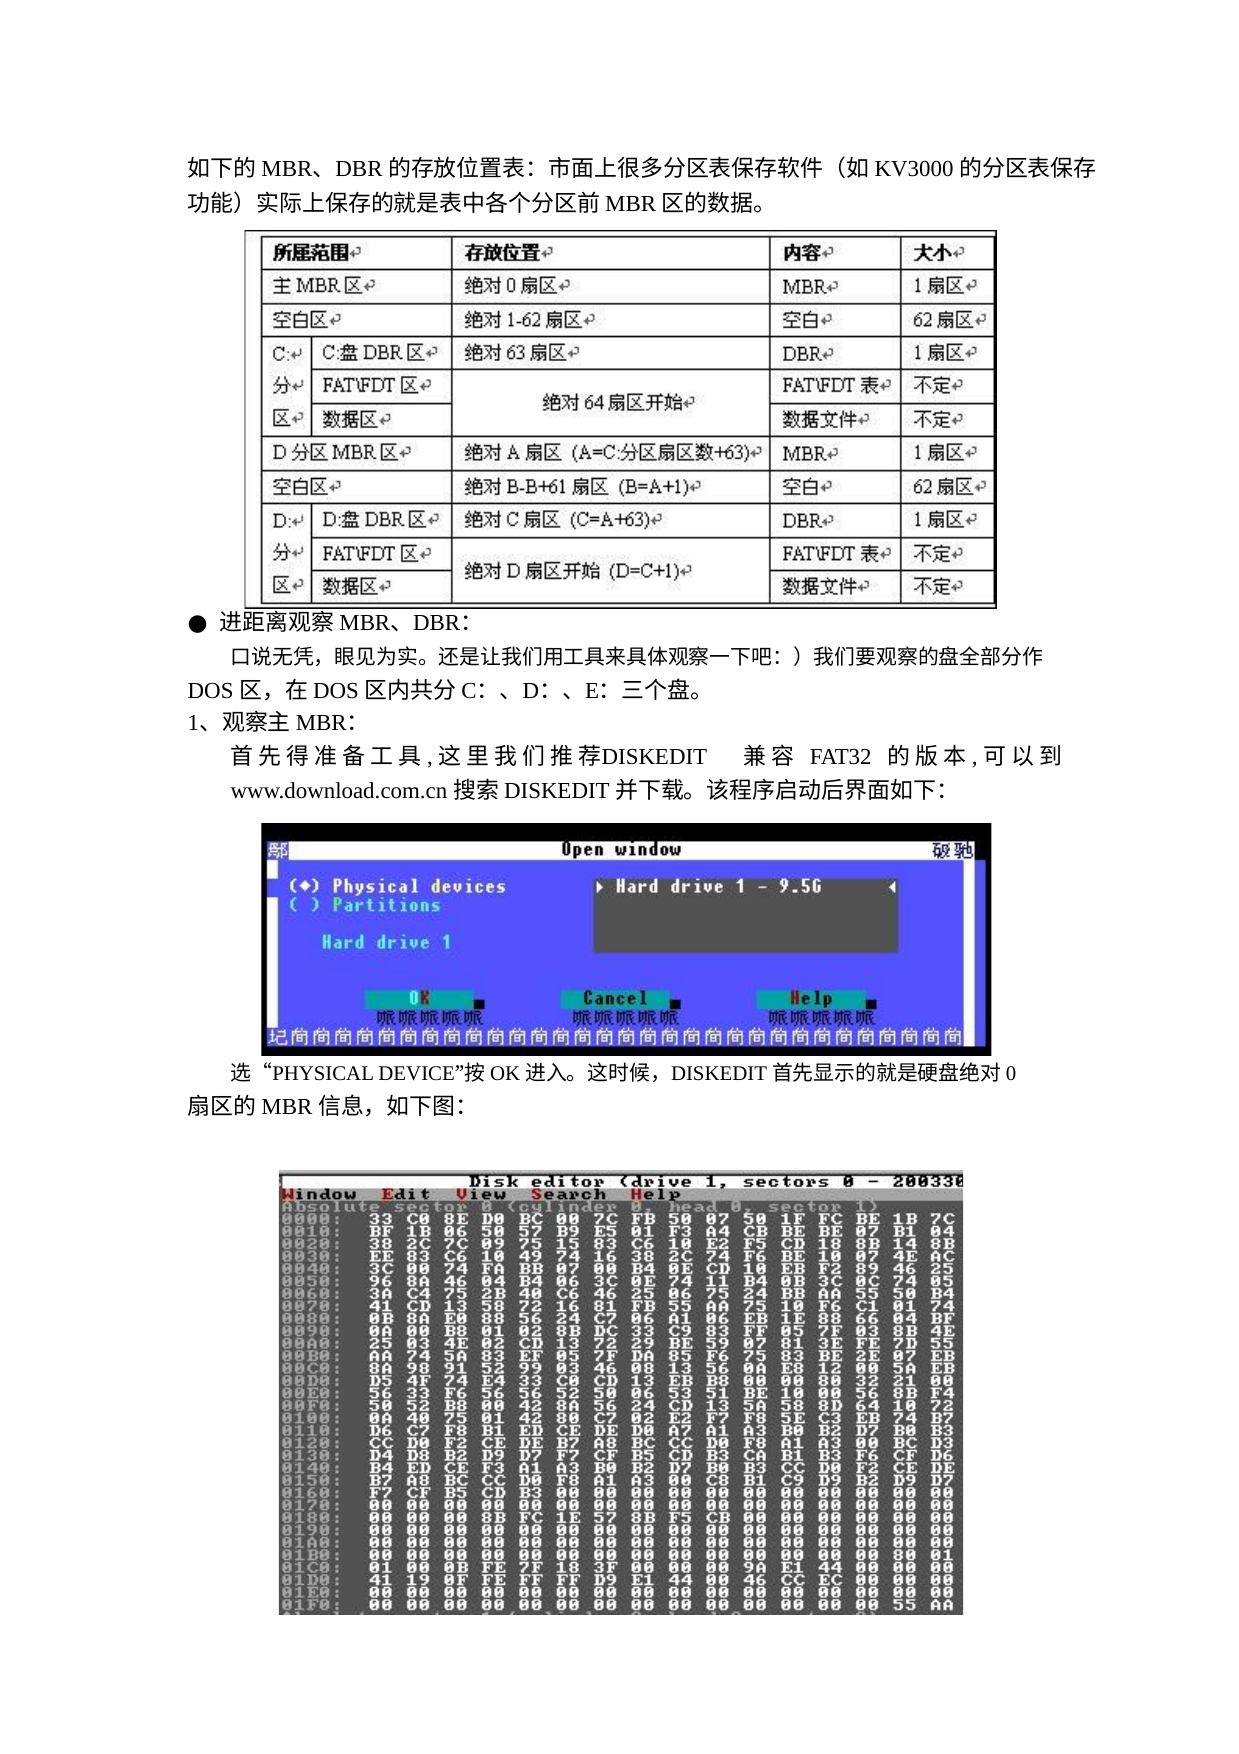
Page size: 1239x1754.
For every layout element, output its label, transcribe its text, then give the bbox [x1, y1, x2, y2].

text 扇区的 MBR 信息，如下图： [187, 1087, 1225, 1121]
text ● 进距离观察 MBR、DBR： [187, 596, 1225, 639]
text 如下的 MBR、DBR 的存放位置表：市面上很多分区表保存软件（如 KV3000 的分区表保存 [187, 158, 1225, 182]
text 1、观察主 MBR： [187, 706, 1225, 736]
picture [244, 230, 997, 609]
text 选“PHYSICAL DEVICE”按 OK 进入。这时候，DISKEDIT 首先显示的就是硬盘绝对 0 [230, 1050, 1225, 1087]
picture [278, 1170, 964, 1615]
text 口说无凭，眼见为实。还是让我们用工具来具体观察一下吧：）我们要观察的盘全部分作 [230, 639, 1225, 671]
picture [261, 823, 992, 1056]
text DOS 区，在 DOS 区内共分 C：、D：、E：三个盘。 [187, 671, 1225, 706]
text 首 先 得 准 备 工 具 , 这 里 我 们 推 荐DISKEDIT 兼 容 FAT32 的 版 本 , 可 以 到www.download.com.cn 搜索 DISKEDIT 并下载。该程序启动后界面如下： [230, 736, 1225, 806]
text 功能）实际上保存的就是表中各个分区前 MBR 区的数据。 [187, 182, 1225, 219]
